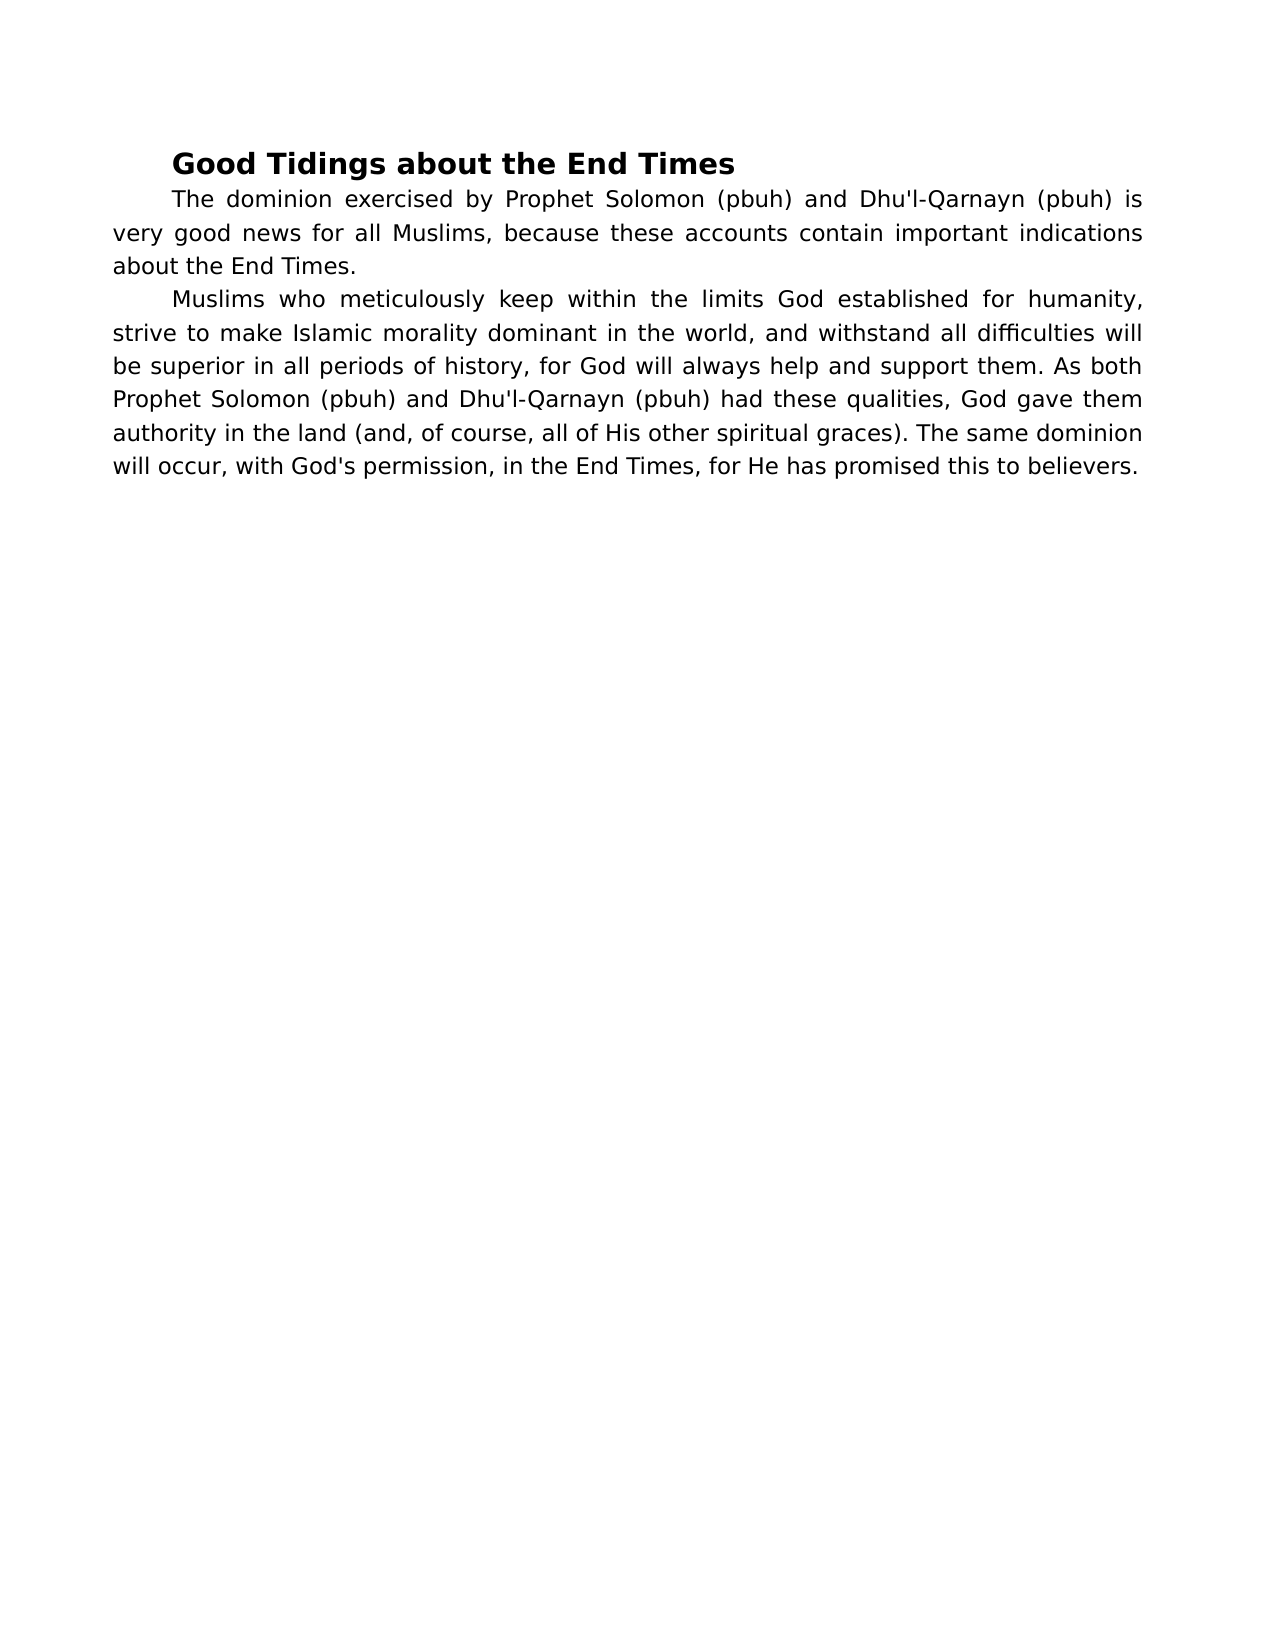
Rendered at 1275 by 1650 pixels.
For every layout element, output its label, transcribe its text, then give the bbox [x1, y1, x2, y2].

text The dominion exercised by Prophet Solomon (pbuh) and Dhu'l-Qarnayn (pbuh) is very good news for all Muslims, because these accounts contain important indications about the End Times. [112, 181, 1145, 281]
text Muslims who meticulously keep within the limits God established for humanity, strive to make Islamic morality dominant in the world, and withstand all difficulties will be superior in all periods of history, for God will always help and support them. As both Prophet Solomon (pbuh) and Dhu'l-Qarnayn (pbuh) had these qualities, God gave them authority in the land (and, of course, all of His other spiritual graces). The same dominion will occur, with God's permission, in the End Times, for He has promised this to believers. [112, 281, 1145, 481]
text Good Tidings about the End Times [112, 148, 1145, 181]
